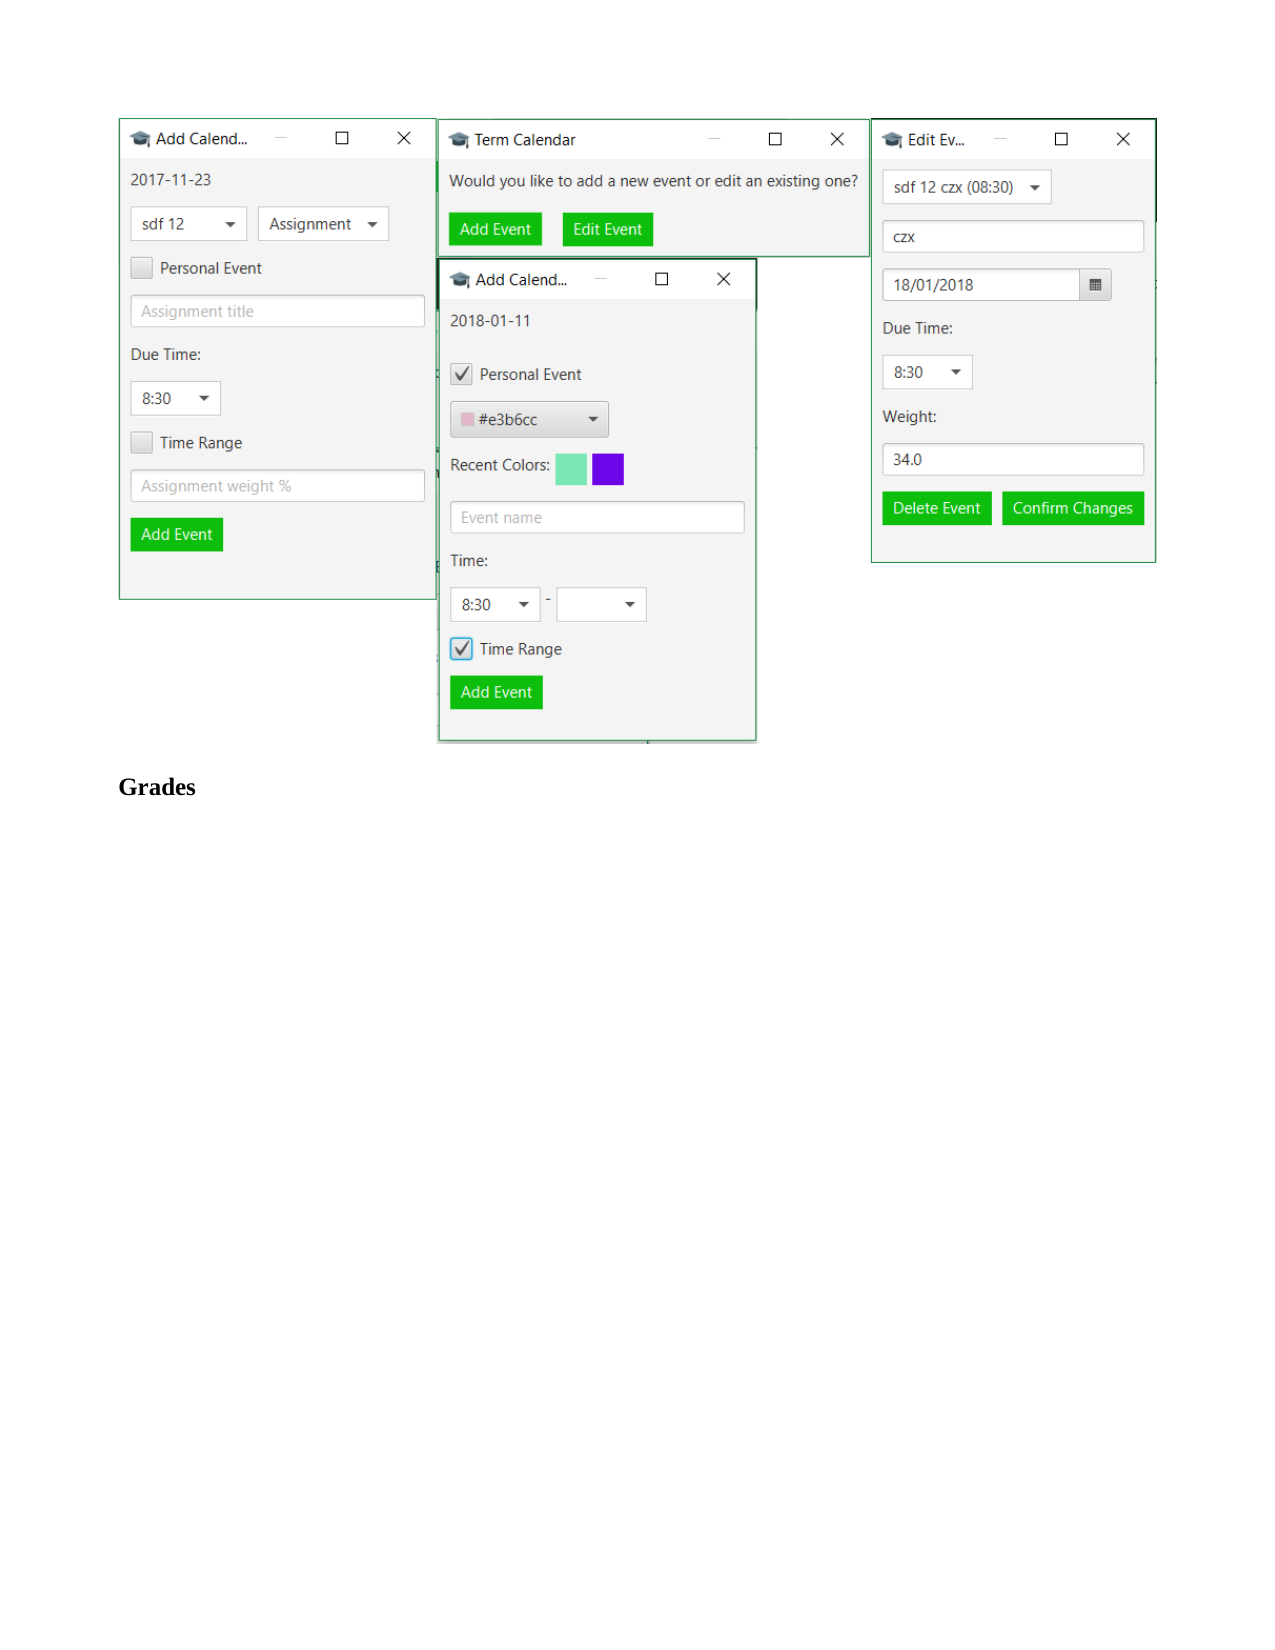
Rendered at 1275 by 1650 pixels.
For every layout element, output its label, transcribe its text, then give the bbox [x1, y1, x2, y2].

picture [118, 118, 1157, 744]
text Grades [118, 772, 1157, 801]
